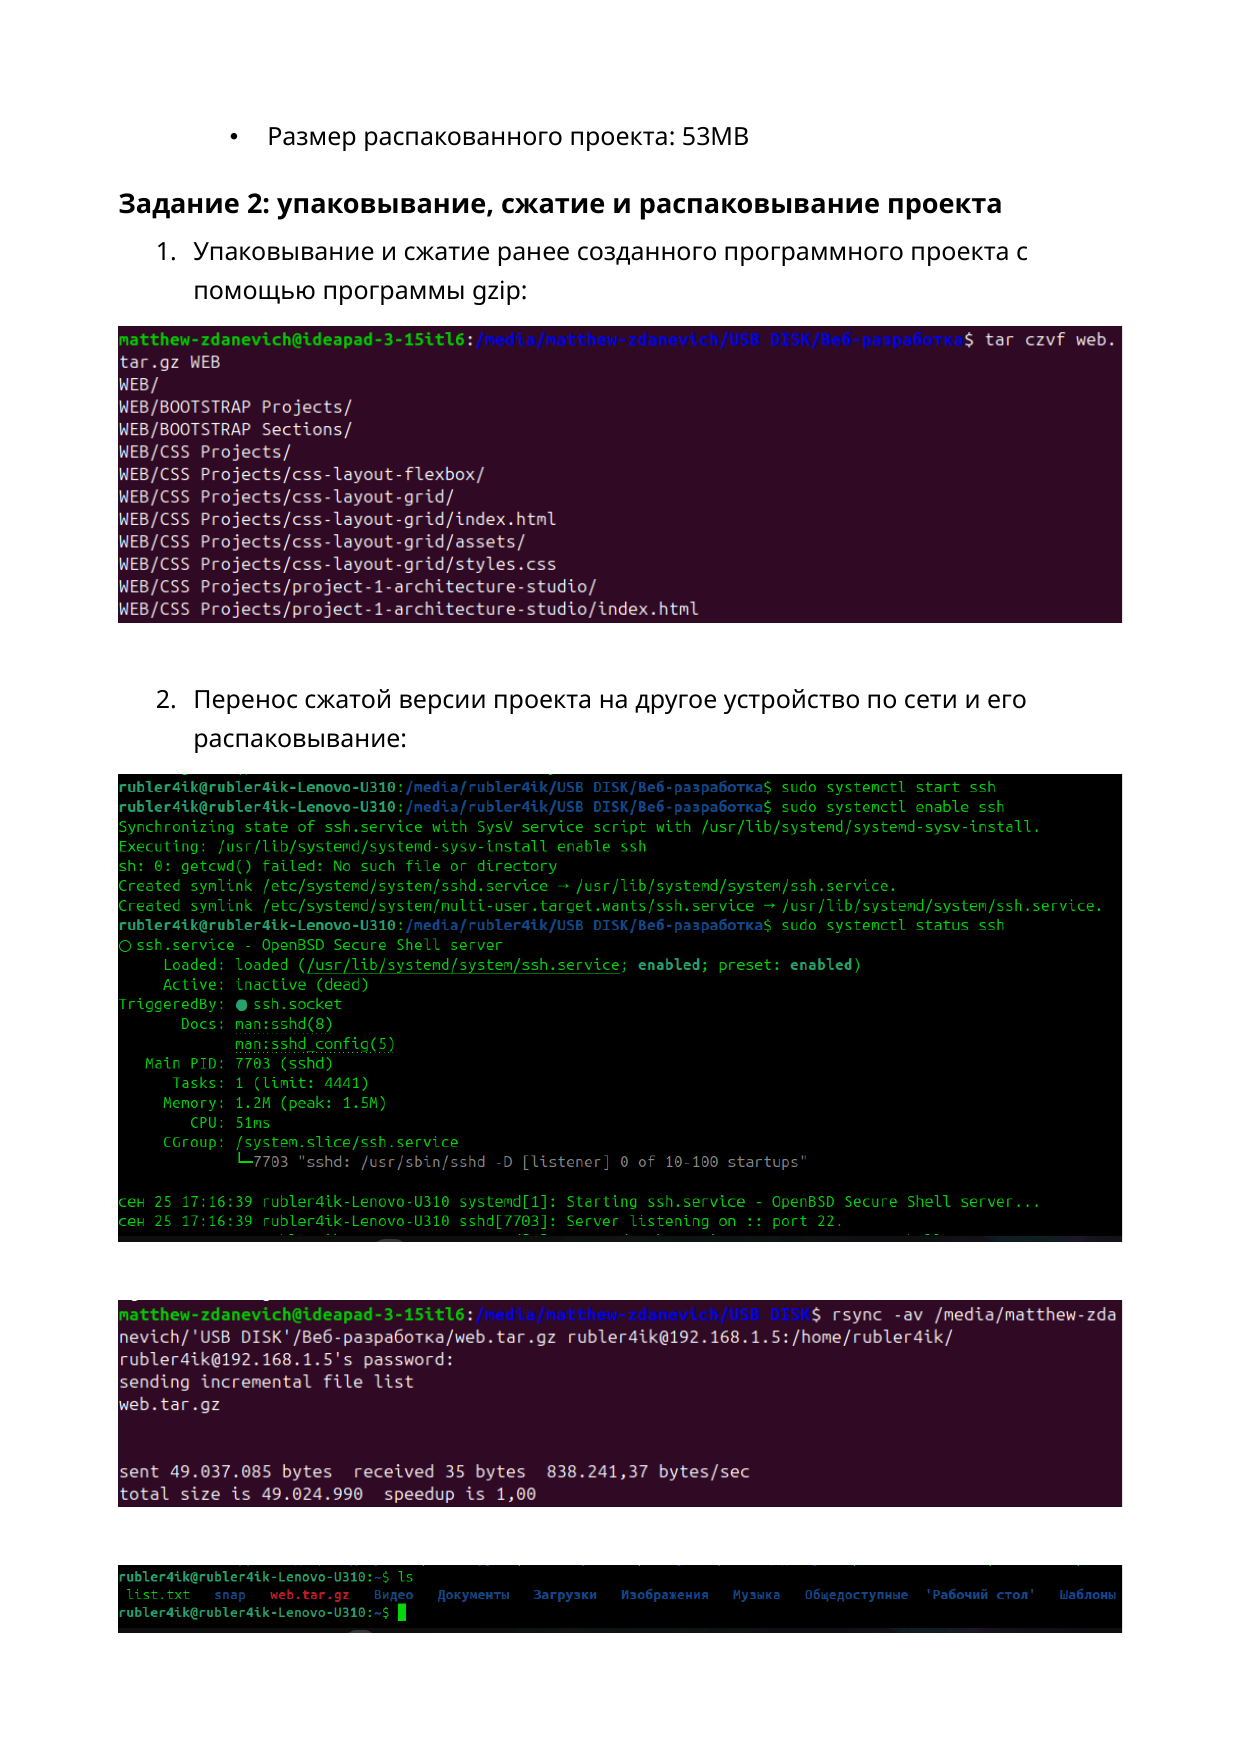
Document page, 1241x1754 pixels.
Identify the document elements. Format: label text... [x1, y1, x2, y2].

picture [118, 774, 1123, 1242]
picture [118, 1300, 1123, 1507]
list Перенос сжатой версии проекта на другое устройство по сети и его распаковывание: [156, 681, 1122, 755]
picture [118, 326, 1123, 623]
list Размер распакованного проекта: 53MB [229, 118, 1122, 152]
picture [118, 1565, 1123, 1633]
list Упаковывание и сжатие ранее созданного программного проекта с помощью программы gzip: [156, 234, 1122, 307]
subtitle Задание 2: упаковывание, сжатие и распаковывание проекта [118, 184, 1122, 221]
